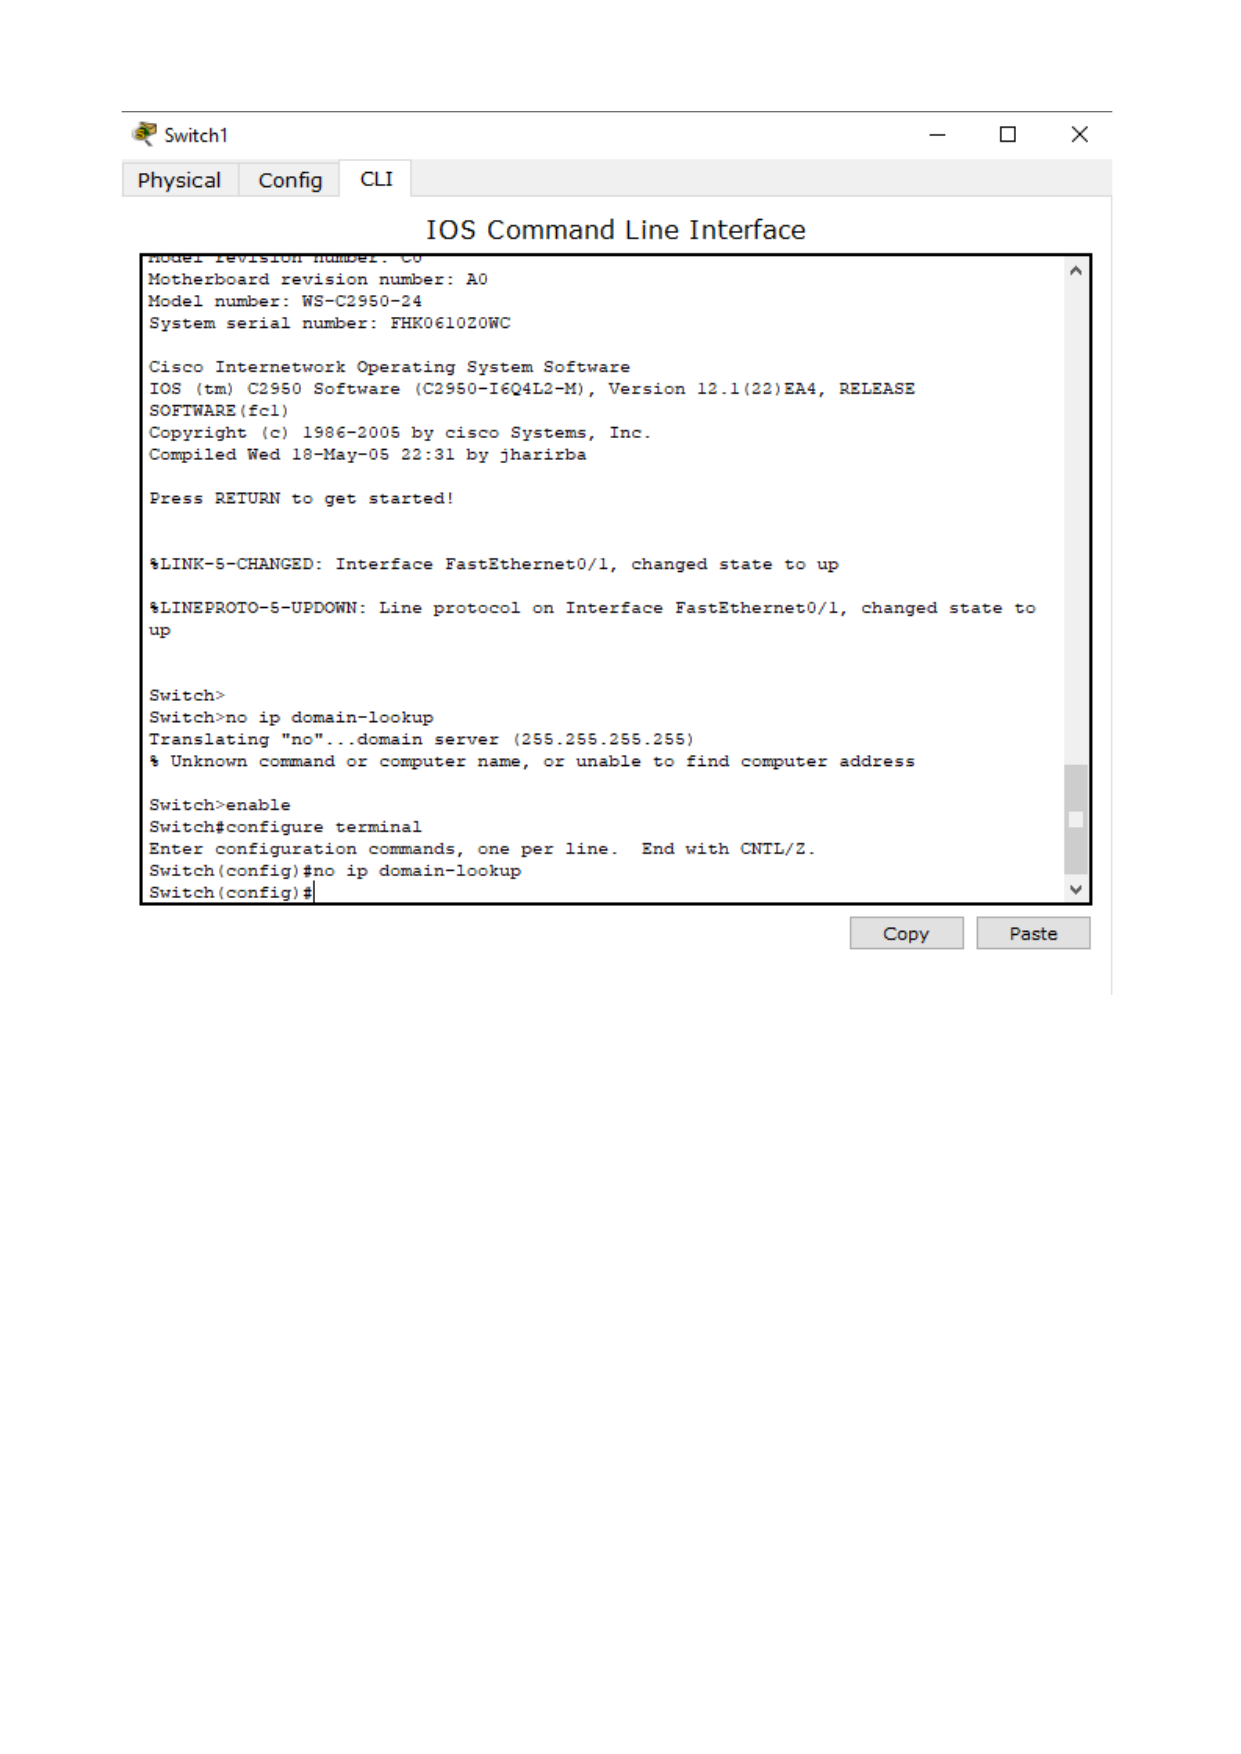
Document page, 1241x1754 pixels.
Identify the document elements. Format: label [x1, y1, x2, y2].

picture [121, 111, 1113, 995]
